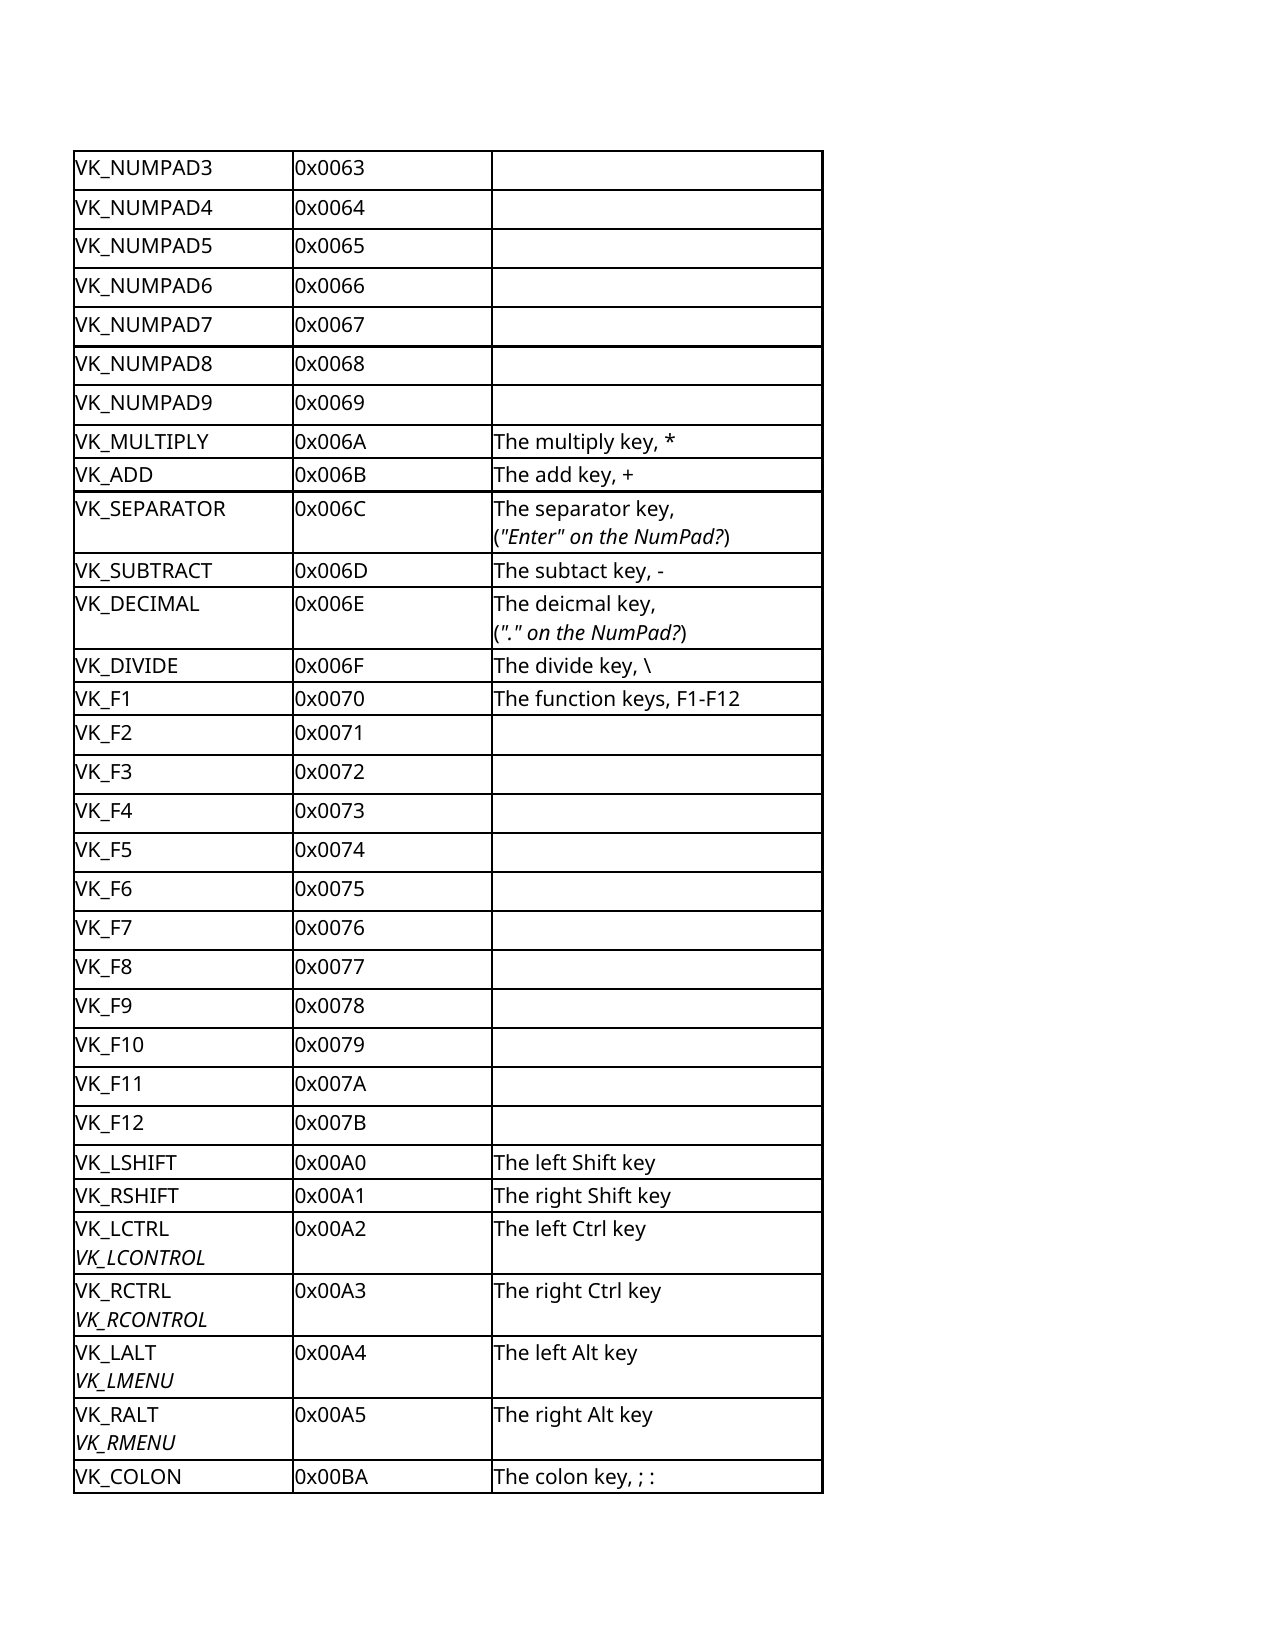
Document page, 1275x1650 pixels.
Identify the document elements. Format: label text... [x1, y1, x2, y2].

table_cell VK_ADD [75, 459, 292, 490]
table_cell 0x006F [294, 650, 491, 681]
table_cell [493, 912, 821, 949]
table_cell [493, 990, 821, 1027]
table_cell 0x0070 [294, 683, 491, 714]
table_cell 0x00BA [294, 1461, 491, 1492]
table_cell 0x0076 [294, 912, 491, 949]
table_cell 0x0075 [294, 873, 491, 910]
table_cell [493, 191, 821, 228]
table_cell [493, 152, 821, 189]
table_cell VK_F9 [75, 990, 292, 1027]
table_cell The function keys, F1-F12 [493, 683, 821, 714]
table_cell VK_F4 [75, 795, 292, 832]
table_cell [493, 756, 821, 792]
table_cell 0x0066 [294, 269, 491, 306]
table_cell The left Alt key [493, 1337, 821, 1397]
table_cell [493, 716, 821, 753]
table_cell [493, 1068, 821, 1105]
table_cell 0x0067 [294, 308, 491, 345]
table_cell The left Ctrl key [493, 1213, 821, 1273]
table_cell The multiply key, * [493, 426, 821, 457]
table_cell VK_NUMPAD7 [75, 308, 292, 345]
table_cell 0x00A1 [294, 1180, 491, 1211]
table_cell VK_SUBTRACT [75, 554, 292, 586]
table_cell The add key, + [493, 459, 821, 490]
table_cell The right Shift key [493, 1180, 821, 1211]
table_cell VK_F6 [75, 873, 292, 910]
table_cell The left Shift key [493, 1146, 821, 1177]
table_cell VK_F8 [75, 951, 292, 988]
table_cell 0x0063 [294, 152, 491, 189]
table_cell 0x0074 [294, 834, 491, 871]
table_cell 0x0069 [294, 386, 491, 423]
table_cell [493, 1029, 821, 1066]
table_cell VK_COLON [75, 1461, 292, 1492]
table_cell VK_F3 [75, 756, 292, 792]
table_cell 0x0071 [294, 716, 491, 753]
table_cell VK_F5 [75, 834, 292, 871]
table_cell 0x006E [294, 588, 491, 647]
table_cell VK_F1 [75, 683, 292, 714]
table_cell [493, 951, 821, 988]
table_cell 0x006D [294, 554, 491, 586]
table_cell [493, 873, 821, 910]
table_cell [493, 834, 821, 871]
table_cell VK_LSHIFT [75, 1146, 292, 1177]
table_cell VK_LCTRL VK_LCONTROL [75, 1213, 292, 1273]
table_cell VK_LALT VK_LMENU [75, 1337, 292, 1397]
table_cell VK_NUMPAD6 [75, 269, 292, 306]
table_cell [493, 1107, 821, 1144]
table_cell [493, 308, 821, 345]
table_cell 0x006A [294, 426, 491, 457]
table_cell [493, 348, 821, 384]
table_cell VK_F7 [75, 912, 292, 949]
table_cell VK_F10 [75, 1029, 292, 1066]
table_cell VK_NUMPAD9 [75, 386, 292, 423]
table_cell The colon key, ; : [493, 1461, 821, 1492]
table_cell [493, 230, 821, 267]
table_cell VK_DECIMAL [75, 588, 292, 647]
table_cell 0x0078 [294, 990, 491, 1027]
table_cell VK_F2 [75, 716, 292, 753]
table_cell 0x00A5 [294, 1399, 491, 1458]
table_cell [493, 386, 821, 423]
table_cell 0x007A [294, 1068, 491, 1105]
table_cell VK_NUMPAD4 [75, 191, 292, 228]
table_cell 0x00A4 [294, 1337, 491, 1397]
table_cell 0x00A2 [294, 1213, 491, 1273]
table_cell 0x0073 [294, 795, 491, 832]
table_cell VK_NUMPAD5 [75, 230, 292, 267]
table_cell VK_NUMPAD3 [75, 152, 292, 189]
table_cell 0x0079 [294, 1029, 491, 1066]
table_cell The divide key, \ [493, 650, 821, 681]
table_cell VK_RSHIFT [75, 1180, 292, 1211]
table_cell 0x006B [294, 459, 491, 490]
table_cell 0x0068 [294, 348, 491, 384]
table_cell The separator key, ("Enter" on the NumPad?) [493, 493, 821, 552]
table_cell VK_DIVIDE [75, 650, 292, 681]
table_cell The right Alt key [493, 1399, 821, 1458]
table_cell VK_SEPARATOR [75, 493, 292, 552]
table_cell VK_F12 [75, 1107, 292, 1144]
table_cell VK_NUMPAD8 [75, 348, 292, 384]
table_cell 0x0065 [294, 230, 491, 267]
table_cell The right Ctrl key [493, 1275, 821, 1335]
table_cell VK_RALT VK_RMENU [75, 1399, 292, 1458]
table_cell 0x006C [294, 493, 491, 552]
table_cell [493, 795, 821, 832]
table_cell 0x0072 [294, 756, 491, 792]
table_cell 0x007B [294, 1107, 491, 1144]
table_cell VK_F11 [75, 1068, 292, 1105]
table_cell 0x0064 [294, 191, 491, 228]
table_cell 0x0077 [294, 951, 491, 988]
table_cell VK_MULTIPLY [75, 426, 292, 457]
table_cell 0x00A0 [294, 1146, 491, 1177]
table_cell VK_RCTRL VK_RCONTROL [75, 1275, 292, 1335]
table_cell [493, 269, 821, 306]
table_cell The subtact key, - [493, 554, 821, 586]
table_cell 0x00A3 [294, 1275, 491, 1335]
table_cell The deicmal key, ("." on the NumPad?) [493, 588, 821, 647]
